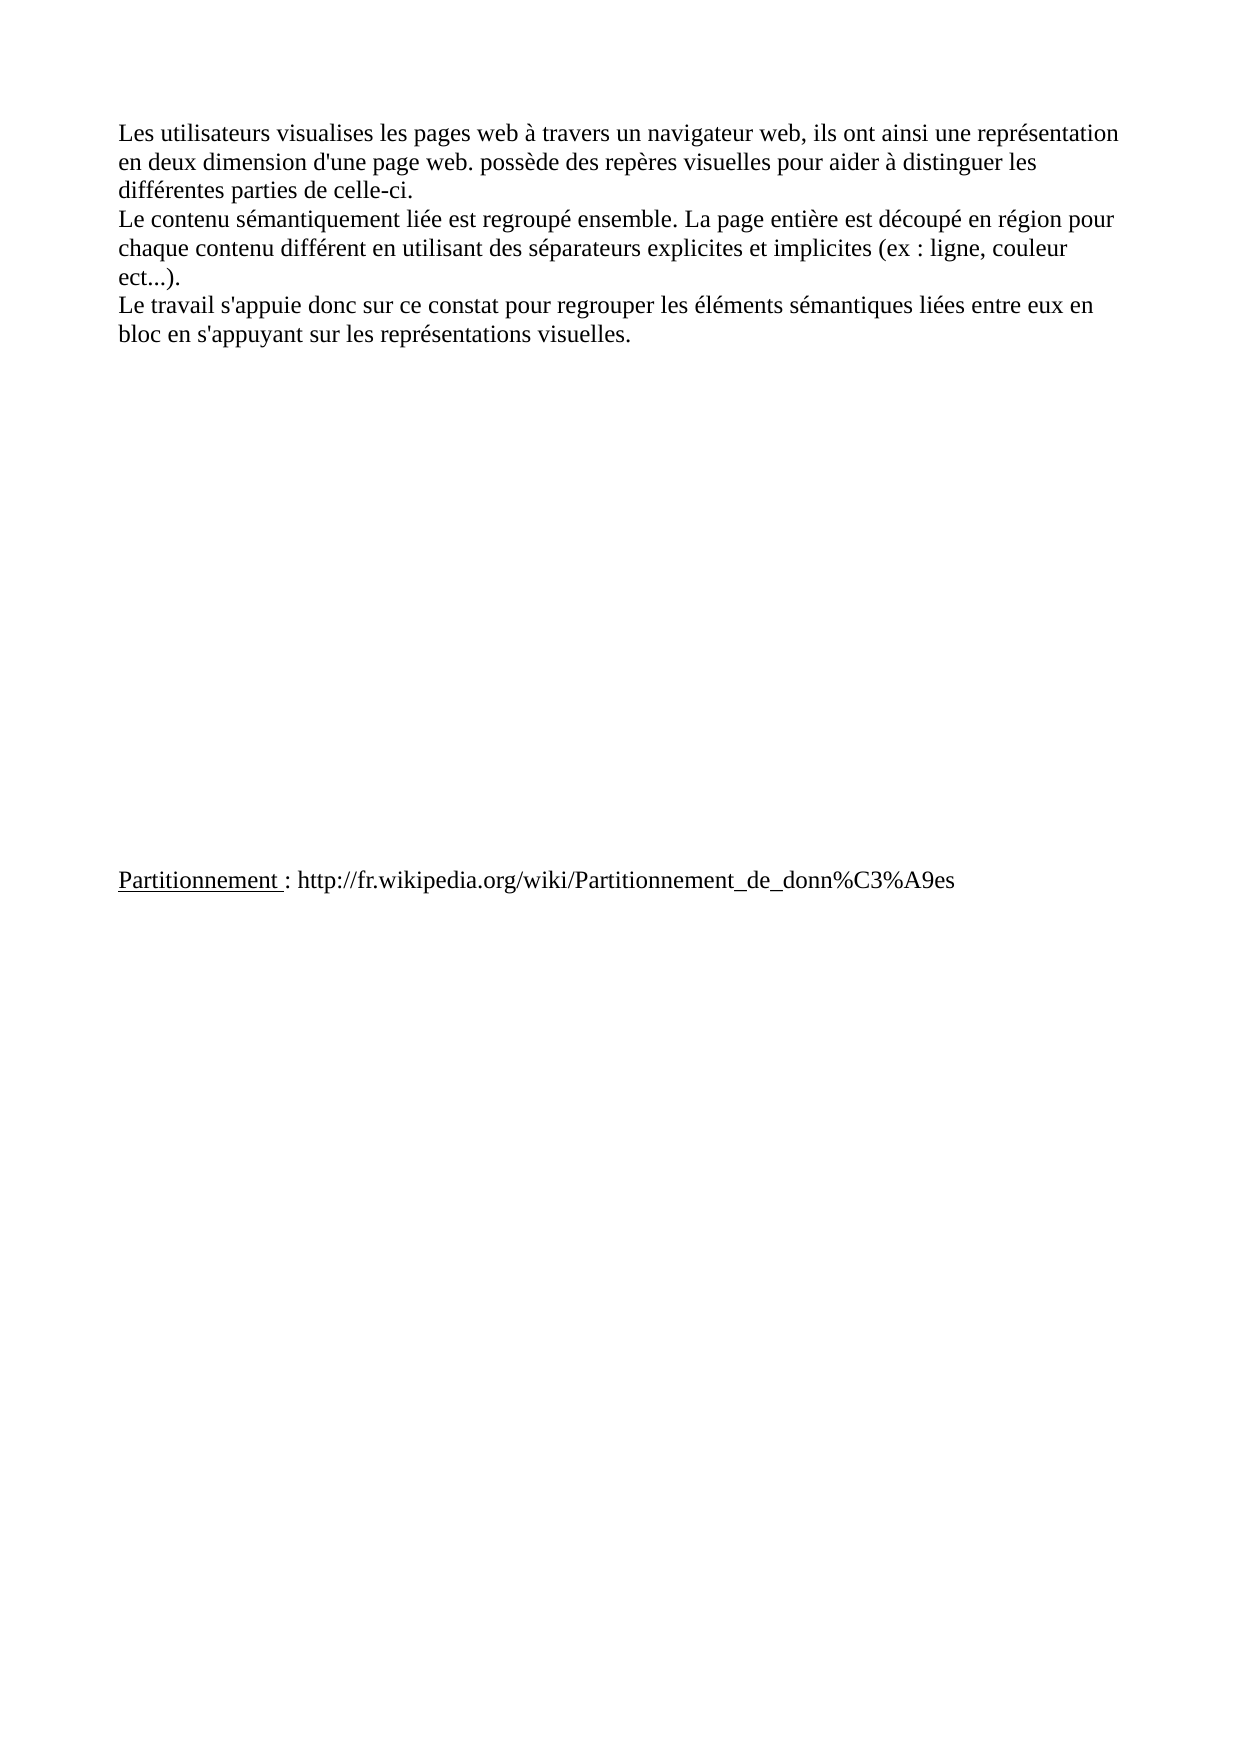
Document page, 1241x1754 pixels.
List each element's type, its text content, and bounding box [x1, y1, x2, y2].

text Les utilisateurs visualises les pages web à travers un navigateur web, ils ont ainsi une représentation en deux dimension d'une page web. possède des repères visuelles pour aider à distinguer les différentes parties de celle-ci. [118, 118, 1122, 204]
text Partitionnement : http://fr.wikipedia.org/wiki/Partitionnement_de_donn%C3%A9es [118, 866, 1122, 894]
text Le travail s'appuie donc sur ce constat pour regrouper les éléments sémantiques liées entre eux en bloc en s'appuyant sur les représentations visuelles. [118, 291, 1122, 348]
text Le contenu sémantiquement liée est regroupé ensemble. La page entière est découpé en région pour chaque contenu différent en utilisant des séparateurs explicites et implicites (ex : ligne, couleur ect...). [118, 204, 1122, 291]
